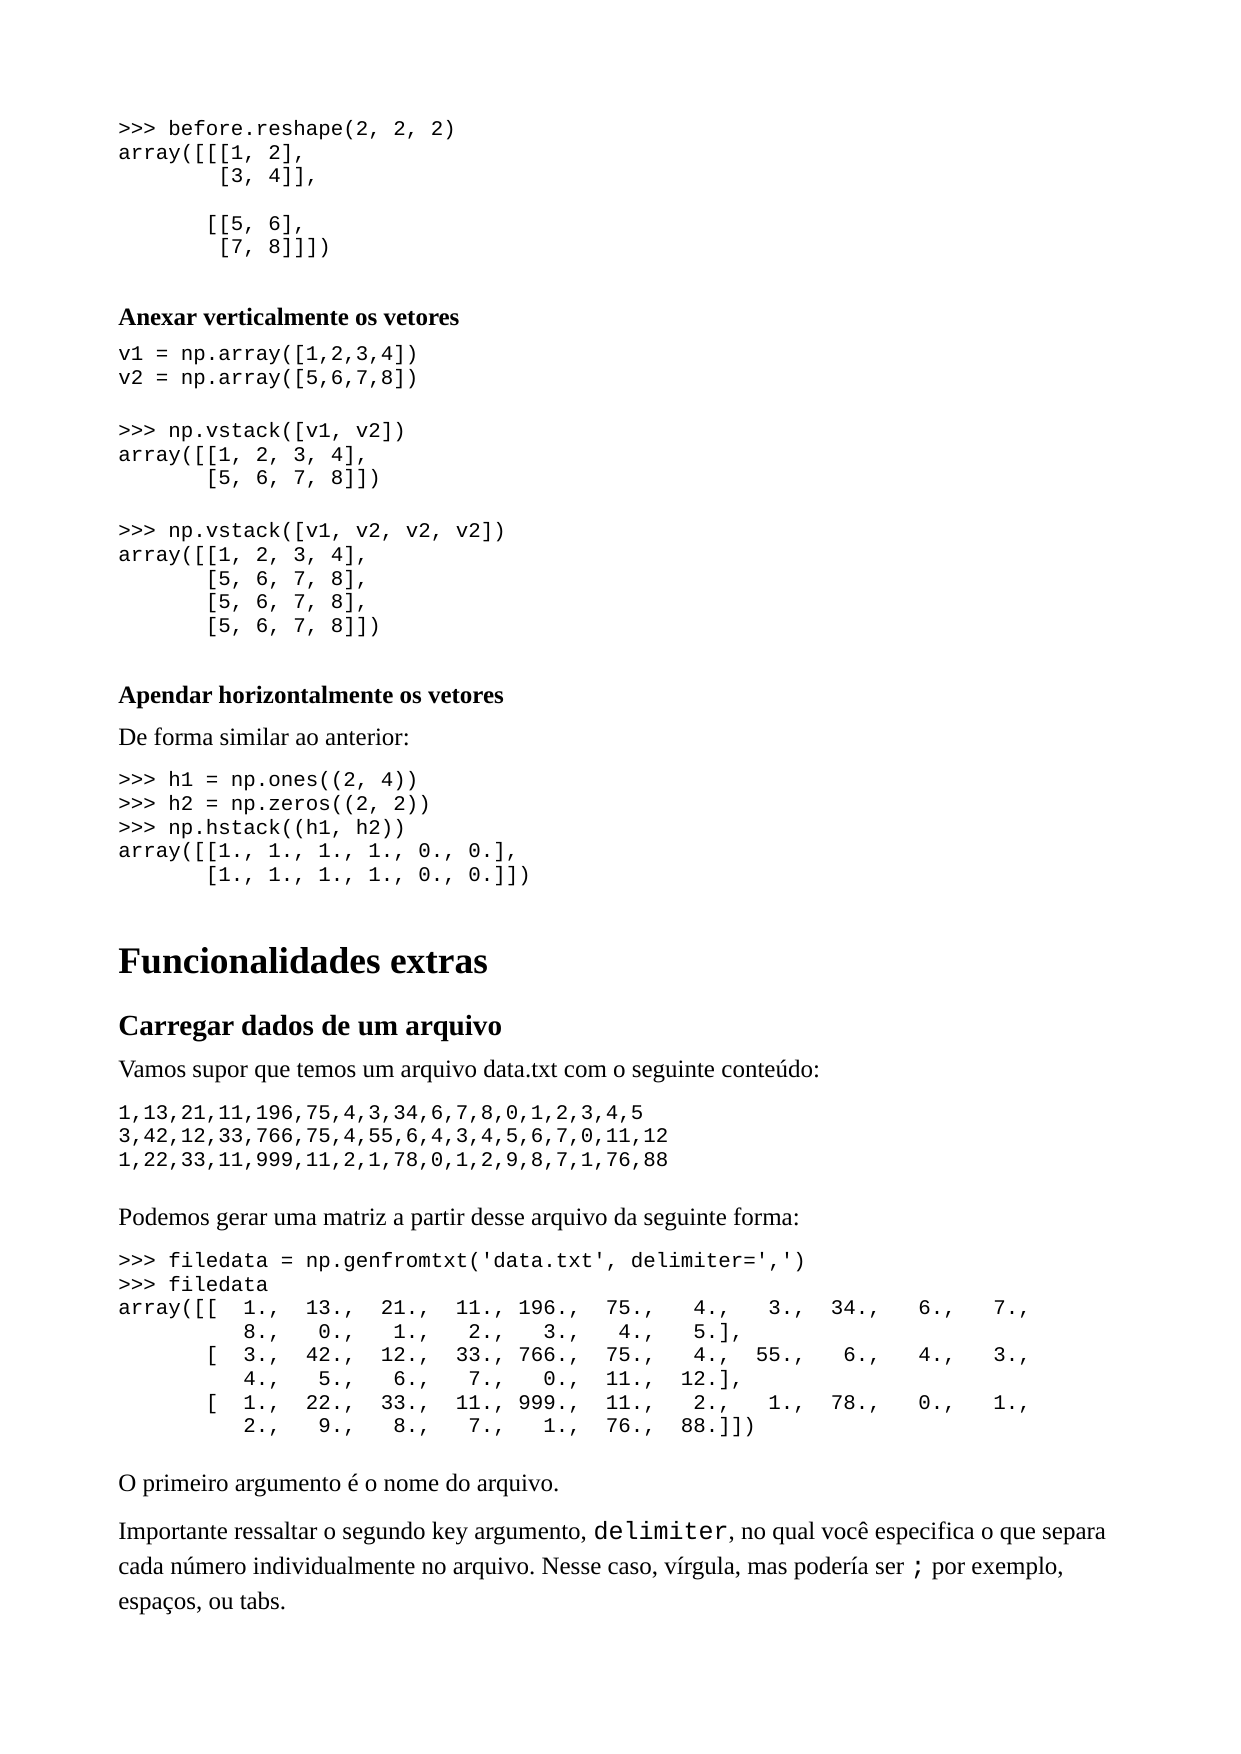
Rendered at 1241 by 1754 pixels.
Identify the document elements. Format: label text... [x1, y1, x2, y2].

text [[5, 6], [118, 213, 1122, 236]
text 8., 0., 1., 2., 3., 4., 5.], [118, 1321, 1122, 1344]
text [3, 4]], [118, 165, 1122, 189]
text >>> filedata [118, 1273, 1122, 1297]
text 3,42,12,33,766,75,4,55,6,4,3,4,5,6,7,0,11,12 [118, 1126, 1122, 1149]
text 1,13,21,11,196,75,4,3,34,6,7,8,0,1,2,3,4,5 [118, 1102, 1122, 1126]
subtitle Carregar dados de um arquivo [118, 1008, 1122, 1042]
text [5, 6, 7, 8], [118, 568, 1122, 591]
text [5, 6, 7, 8]]) [118, 615, 1122, 639]
text [ 1., 22., 33., 11., 999., 11., 2., 1., 78., 0., 1., [118, 1392, 1122, 1415]
text >>> np.hstack((h1, h2)) [118, 817, 1122, 840]
text array([[1., 1., 1., 1., 0., 0.], [118, 840, 1122, 864]
subtitle Apendar horizontalmente os vetores [118, 681, 1122, 709]
text 4., 5., 6., 7., 0., 11., 12.], [118, 1368, 1122, 1392]
text 1,22,33,11,999,11,2,1,78,0,1,2,9,8,7,1,76,88 [118, 1149, 1122, 1173]
text Podemos gerar uma matriz a partir desse arquivo da seguinte forma: [118, 1202, 1122, 1231]
subtitle Funcionalidades extras [118, 938, 1122, 981]
text array([[1, 2, 3, 4], [118, 544, 1122, 568]
text >>> before.reshape(2, 2, 2) [118, 118, 1122, 142]
text Vamos supor que temos um arquivo data.txt com o seguinte conteúdo: [118, 1054, 1122, 1083]
text v2 = np.array([5,6,7,8]) [118, 367, 1122, 391]
text De forma similar ao anterior: [118, 722, 1122, 751]
subtitle Anexar verticalmente os vetores [118, 302, 1122, 331]
text 2., 9., 8., 7., 1., 76., 88.]]) [118, 1415, 1122, 1439]
text >>> h2 = np.zeros((2, 2)) [118, 793, 1122, 817]
text [ 3., 42., 12., 33., 766., 75., 4., 55., 6., 4., 3., [118, 1344, 1122, 1368]
text [5, 6, 7, 8]]) [118, 467, 1122, 491]
text [7, 8]]]) [118, 236, 1122, 260]
text >>> np.vstack([v1, v2, v2, v2]) [118, 520, 1122, 544]
text Importante ressaltar o segundo key argumento, delimiter, no qual você especifica o que separa cada número individualmente no arquivo. Nesse caso, vírgula, mas podería ser ; por exemplo, espaços, ou tabs. [118, 1516, 1122, 1615]
text >>> np.vstack([v1, v2]) [118, 420, 1122, 444]
text array([[[1, 2], [118, 142, 1122, 165]
text array([[ 1., 13., 21., 11., 196., 75., 4., 3., 34., 6., 7., [118, 1297, 1122, 1321]
text array([[1, 2, 3, 4], [118, 444, 1122, 467]
text [5, 6, 7, 8], [118, 591, 1122, 615]
text [1., 1., 1., 1., 0., 0.]]) [118, 864, 1122, 888]
text >>> h1 = np.ones((2, 4)) [118, 769, 1122, 793]
text >>> filedata = np.genfromtxt('data.txt', delimiter=',') [118, 1250, 1122, 1273]
text O primeiro argumento é o nome do arquivo. [118, 1468, 1122, 1497]
text v1 = np.array([1,2,3,4]) [118, 343, 1122, 367]
